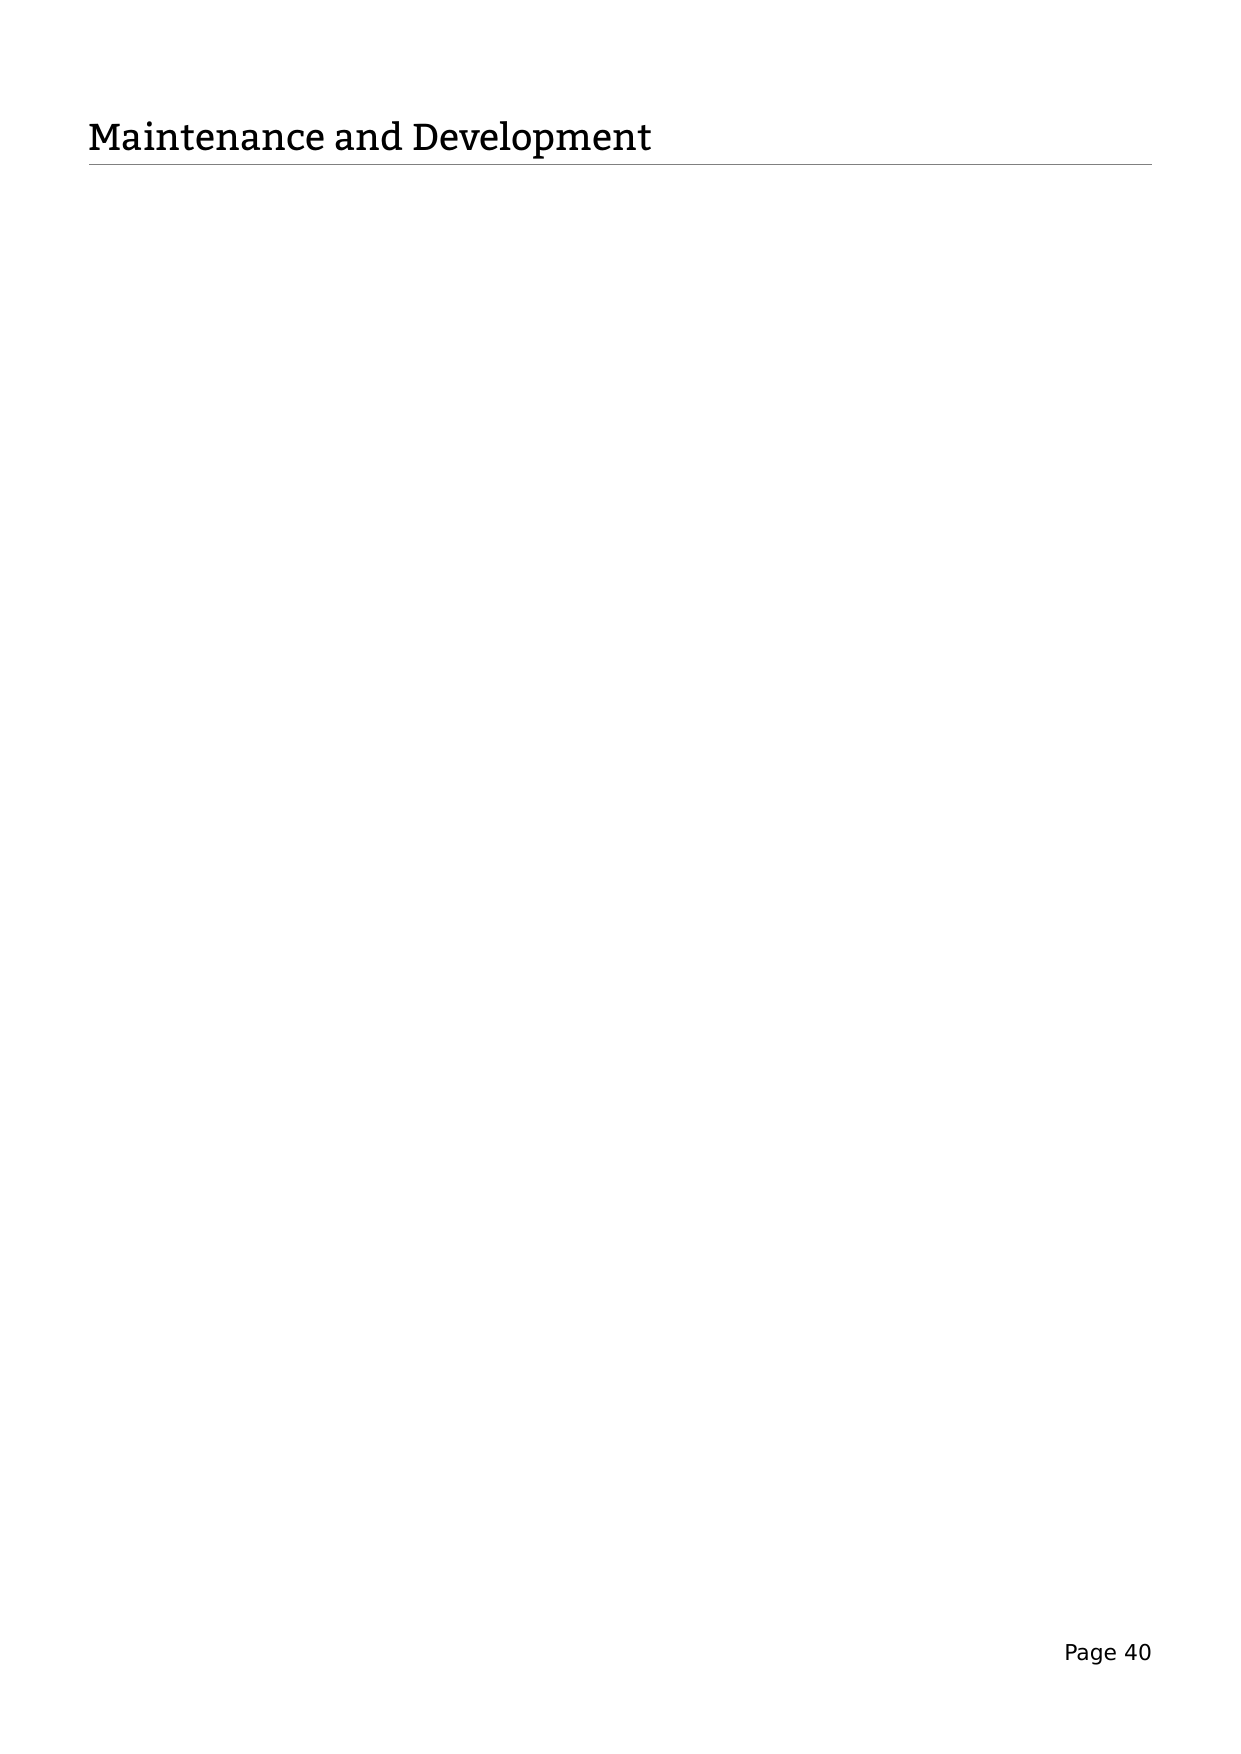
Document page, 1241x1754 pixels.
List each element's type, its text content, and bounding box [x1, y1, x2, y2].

subtitle Maintenance and Development [88, 113, 1152, 165]
